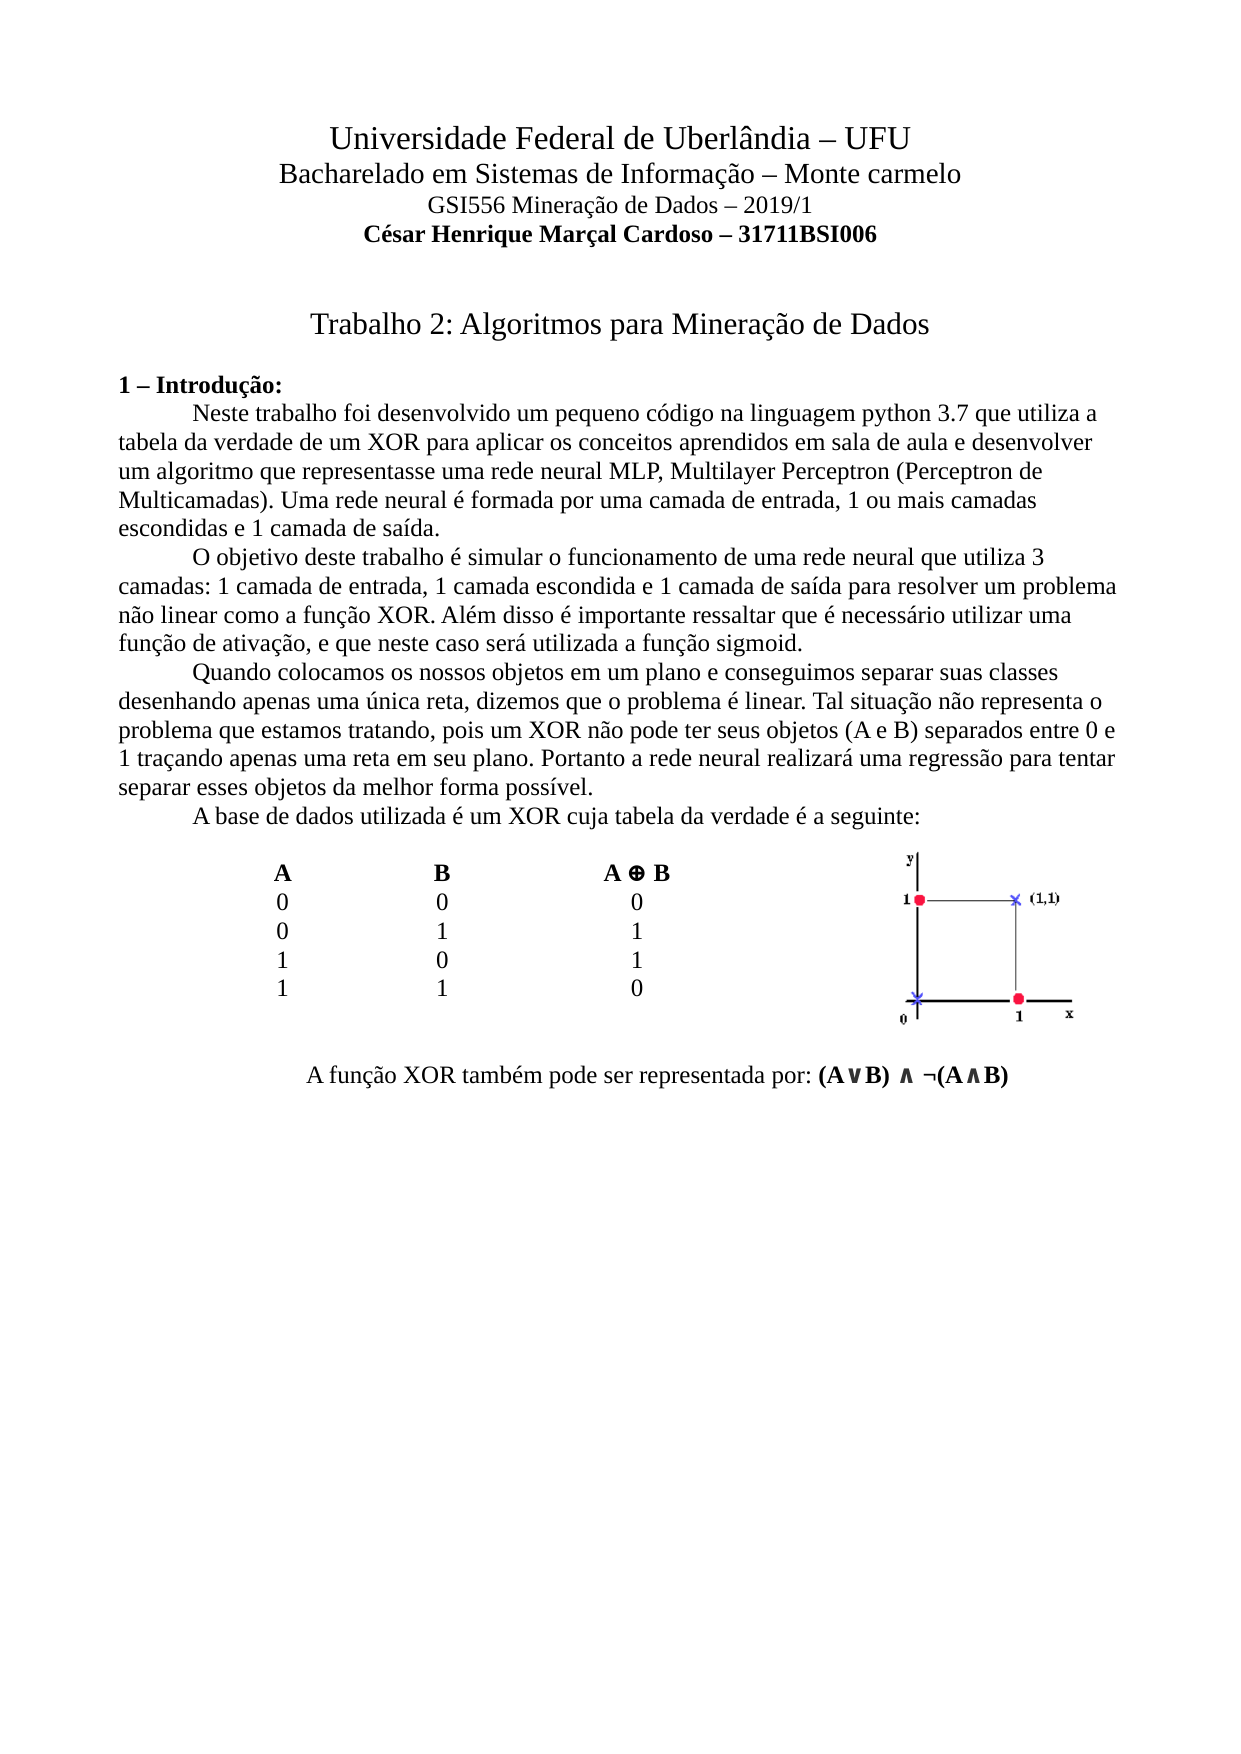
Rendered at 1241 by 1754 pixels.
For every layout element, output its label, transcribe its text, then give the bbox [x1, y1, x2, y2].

table_header B [365, 859, 519, 887]
table_cell 1 [519, 945, 754, 973]
table_cell 0 [519, 887, 754, 916]
text Universidade Federal de Uberlândia – UFU [118, 118, 1122, 156]
text A base de dados utilizada é um XOR cuja tabela da verdade é a seguinte: [118, 801, 1122, 830]
table_cell 1 [200, 974, 365, 1002]
text A função XOR também pode ser representada por: (A∨B) ∧ ¬(A∧B) [118, 1060, 1122, 1088]
text César Henrique Marçal Cardoso – 31711BSI006 [118, 219, 1122, 247]
table_cell 1 [365, 916, 519, 945]
table_cell 0 [519, 974, 754, 1002]
text O objetivo deste trabalho é simular o funcionamento de uma rede neural que utiliza 3 camadas: 1 camada de entrada, 1 camada escondida e 1 camada de saída para resolver um problema não linear como a função XOR. Além disso é importante ressaltar que é necessário utilizar uma função de ativação, e que neste caso será utilizada a função sigmoid. [118, 542, 1122, 657]
text Neste trabalho foi desenvolvido um pequeno código na linguagem python 3.7 que utiliza a tabela da verdade de um XOR para aplicar os conceitos aprendidos em sala de aula e desenvolver um algoritmo que representasse uma rede neural MLP, Multilayer Perceptron (Perceptron de Multicamadas). Uma rede neural é formada por uma camada de entrada, 1 ou mais camadas escondidas e 1 camada de saída. [118, 398, 1122, 542]
table_cell 0 [365, 945, 519, 973]
text Quando colocamos os nossos objetos em um plano e conseguimos separar suas classes desenhando apenas uma única reta, dizemos que o problema é linear. Tal situação não representa o problema que estamos tratando, pois um XOR não pode ter seus objetos (A e B) separados entre 0 e 1 traçando apenas uma reta em seu plano. Portanto a rede neural realizará uma regressão para tentar separar esses objetos da melhor forma possível. [118, 657, 1122, 801]
table_cell 0 [200, 916, 365, 945]
text Bacharelado em Sistemas de Informação – Monte carmelo [118, 156, 1122, 190]
table_cell 0 [200, 887, 365, 916]
picture [887, 838, 1080, 1033]
text Trabalho 2: Algoritmos para Mineração de Dados [118, 305, 1122, 341]
table_cell 1 [519, 916, 754, 945]
table_cell 1 [365, 974, 519, 1002]
table_cell 0 [365, 887, 519, 916]
table_cell 1 [200, 945, 365, 973]
text 1 – Introdução: [118, 370, 1122, 398]
text GSI556 Mineração de Dados – 2019/1 [118, 190, 1122, 219]
table_header A ⊕ B [519, 859, 754, 887]
table_header A [200, 859, 365, 887]
